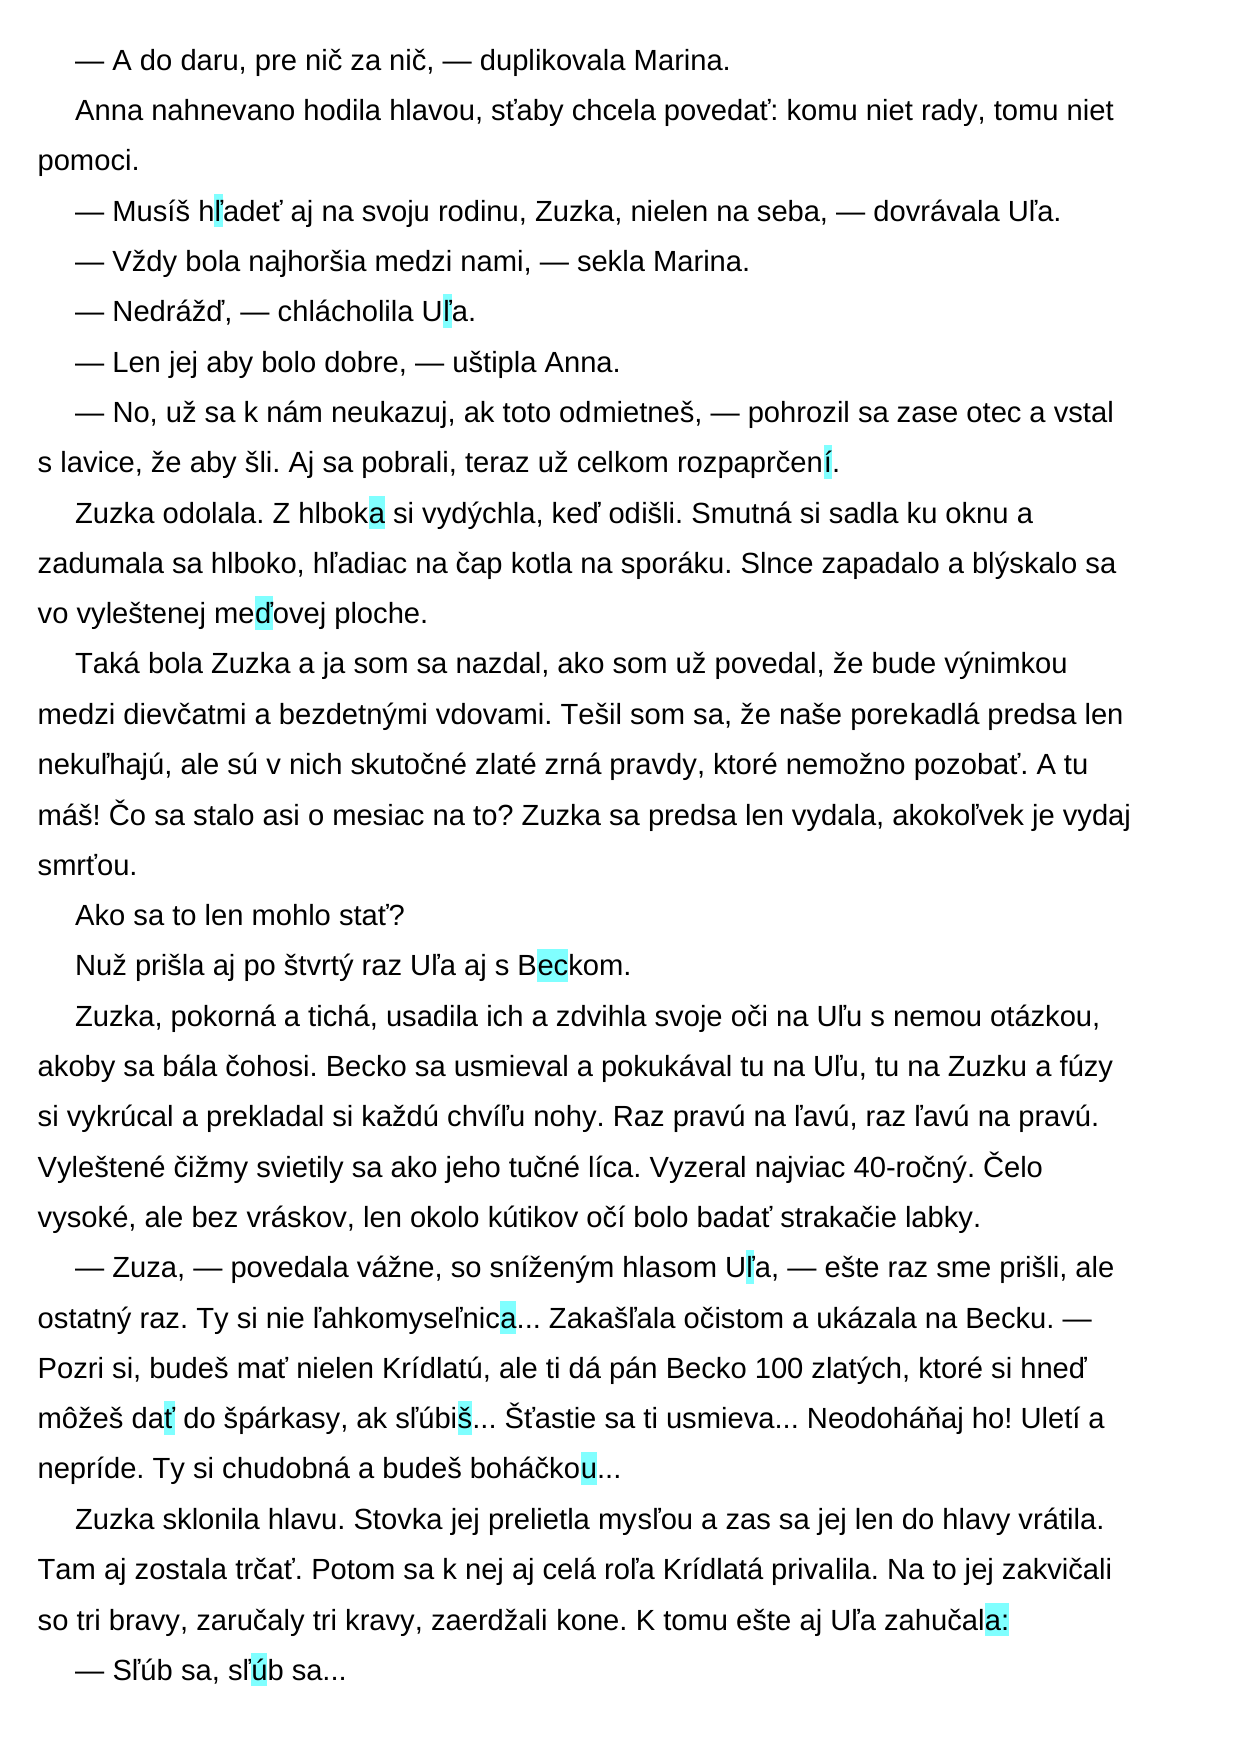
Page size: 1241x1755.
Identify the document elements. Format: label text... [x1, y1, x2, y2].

text Anna nahnevano hodila hlavou, sťaby chcela povedať: komu niet rady, tomu niet pomoci. [37, 93, 1136, 177]
text — Sľúb sa, sľúb sa... [37, 1653, 1136, 1686]
text Nuž prišla aj po štvrtý raz Uľa aj s Beckom. [37, 948, 1136, 982]
text — Vždy bola najhoršia medzi nami, — sekla Marina. [37, 244, 1136, 278]
text Zuzka odolala. Z hlboka si vydýchla, keď od­išli. Smutná si sadla ku oknu a zadumala sa hlboko, hľadiac na čap kotla na sporáku. Slnce zapadalo a blýskalo sa vo vyleštenej meďovej ploche. [37, 496, 1136, 630]
text Ako sa to len mohlo stať? [37, 898, 1136, 932]
text — Musíš hľadeť aj na svoju rodinu, Zuzka, nielen na seba, — dovrávala Uľa. [37, 194, 1136, 227]
text Taká bola Zuzka a ja som sa nazdal, ako som už povedal, že bude výnimkou medzi dievčatmi a bezdetnými vdovami. Tešil som sa, že naše pore­kadlá predsa len nekuľhajú, ale sú v nich skutočné zlaté zrná pravdy, ktoré nemožno pozobať. A tu máš! Čo sa stalo asi o mesiac na to? Zuzka sa predsa len vydala, akokoľvek je vydaj smrťou. [37, 647, 1136, 881]
text Zuzka, pokorná a tichá, usadila ich a zdvihla svoje oči na Uľu s nemou otázkou, akoby sa bála čohosi. Becko sa usmieval a pokukával tu na Uľu, tu na Zuzku a fúzy si vykrúcal a prekladal si každú chvíľu nohy. Raz pravú na ľavú, raz ľavú na pravú. Vyleštené čižmy svietily sa ako jeho tučné líca. Vyzeral najviac 40-ročný. Čelo vysoké, ale bez vráskov, len okolo kútikov očí bolo badať strakačie labky. [37, 999, 1136, 1233]
text — Len jej aby bolo dobre, — uštipla Anna. [37, 345, 1136, 378]
text — Zuza, — povedala vážne, so sníženým hlasom Uľa, — ešte raz sme prišli, ale ostatný raz. Ty si nie ľahkomyseľnica... Zakašľala očistom a ukázala na Becku. — Pozri si, budeš mať nielen Krí­dlatú, ale ti dá pán Becko 100 zlatých, ktoré si hneď môžeš dať do špárkasy, ak sľúbiš... Šťastie sa ti usmieva... Neodoháňaj ho! Uletí a nepríde. Ty si chudobná a budeš boháčkou... [37, 1250, 1136, 1485]
text Zuzka sklonila hlavu. Stovka jej prelietla my­sľou a zas sa jej len do hlavy vrátila. Tam aj zostala trčať. Potom sa k nej aj celá roľa Krídlatá priva­lila. Na to jej zakvičali so tri bravy, zaručaly tri kravy, zaerdžali kone. K tomu ešte aj Uľa zahučala: [37, 1502, 1136, 1636]
text — Nedrážď, — chlácholila Uľa. [37, 294, 1136, 328]
text — A do daru, pre nič za nič, — duplikovala Marina. [37, 43, 1136, 76]
text — No, už sa k nám neukazuj, ak toto od­mietneš, — pohrozil sa zase otec a vstal s lavice, že aby šli. Aj sa pobrali, teraz už celkom rozpaprčení. [37, 395, 1136, 479]
